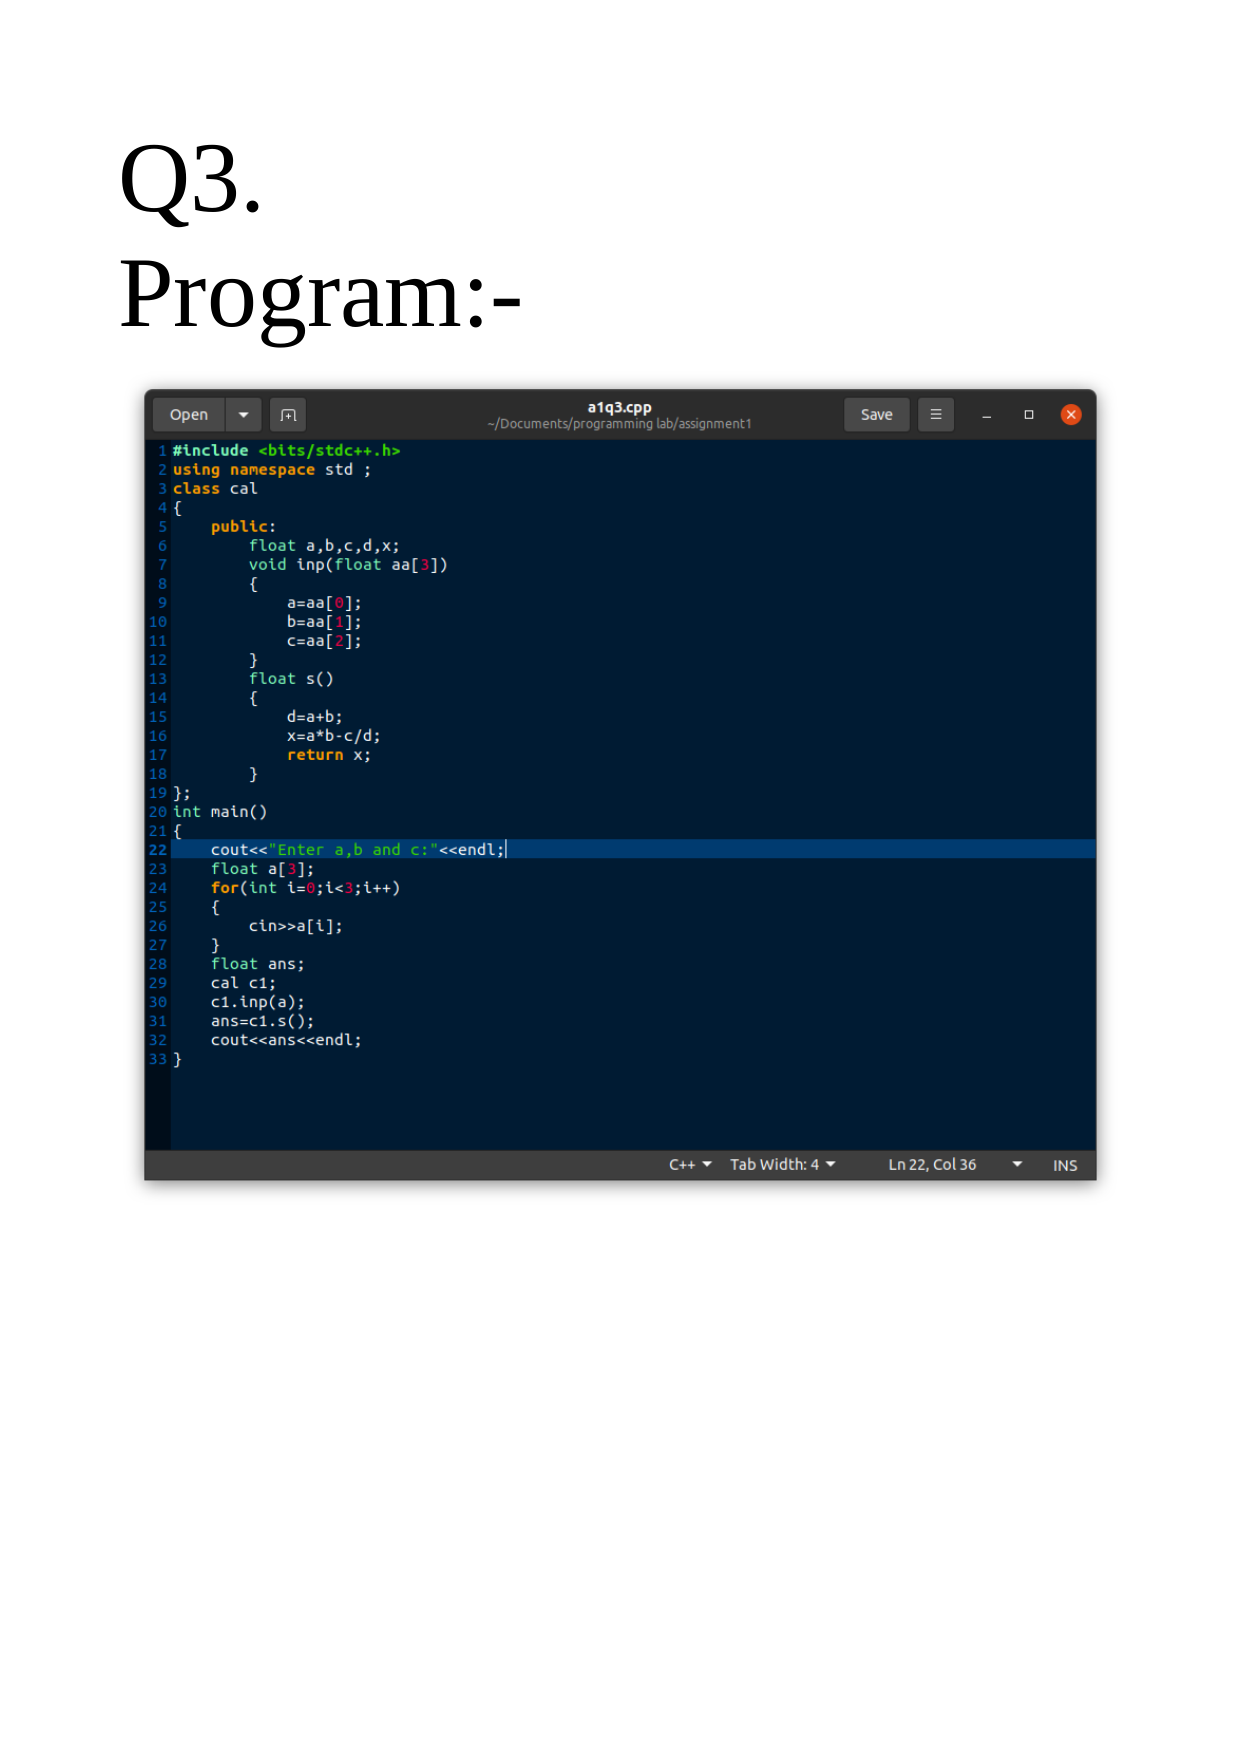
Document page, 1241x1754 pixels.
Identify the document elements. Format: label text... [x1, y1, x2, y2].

text Q3. [118, 118, 1122, 233]
picture [118, 366, 1123, 1210]
text Program:- [118, 233, 1122, 348]
